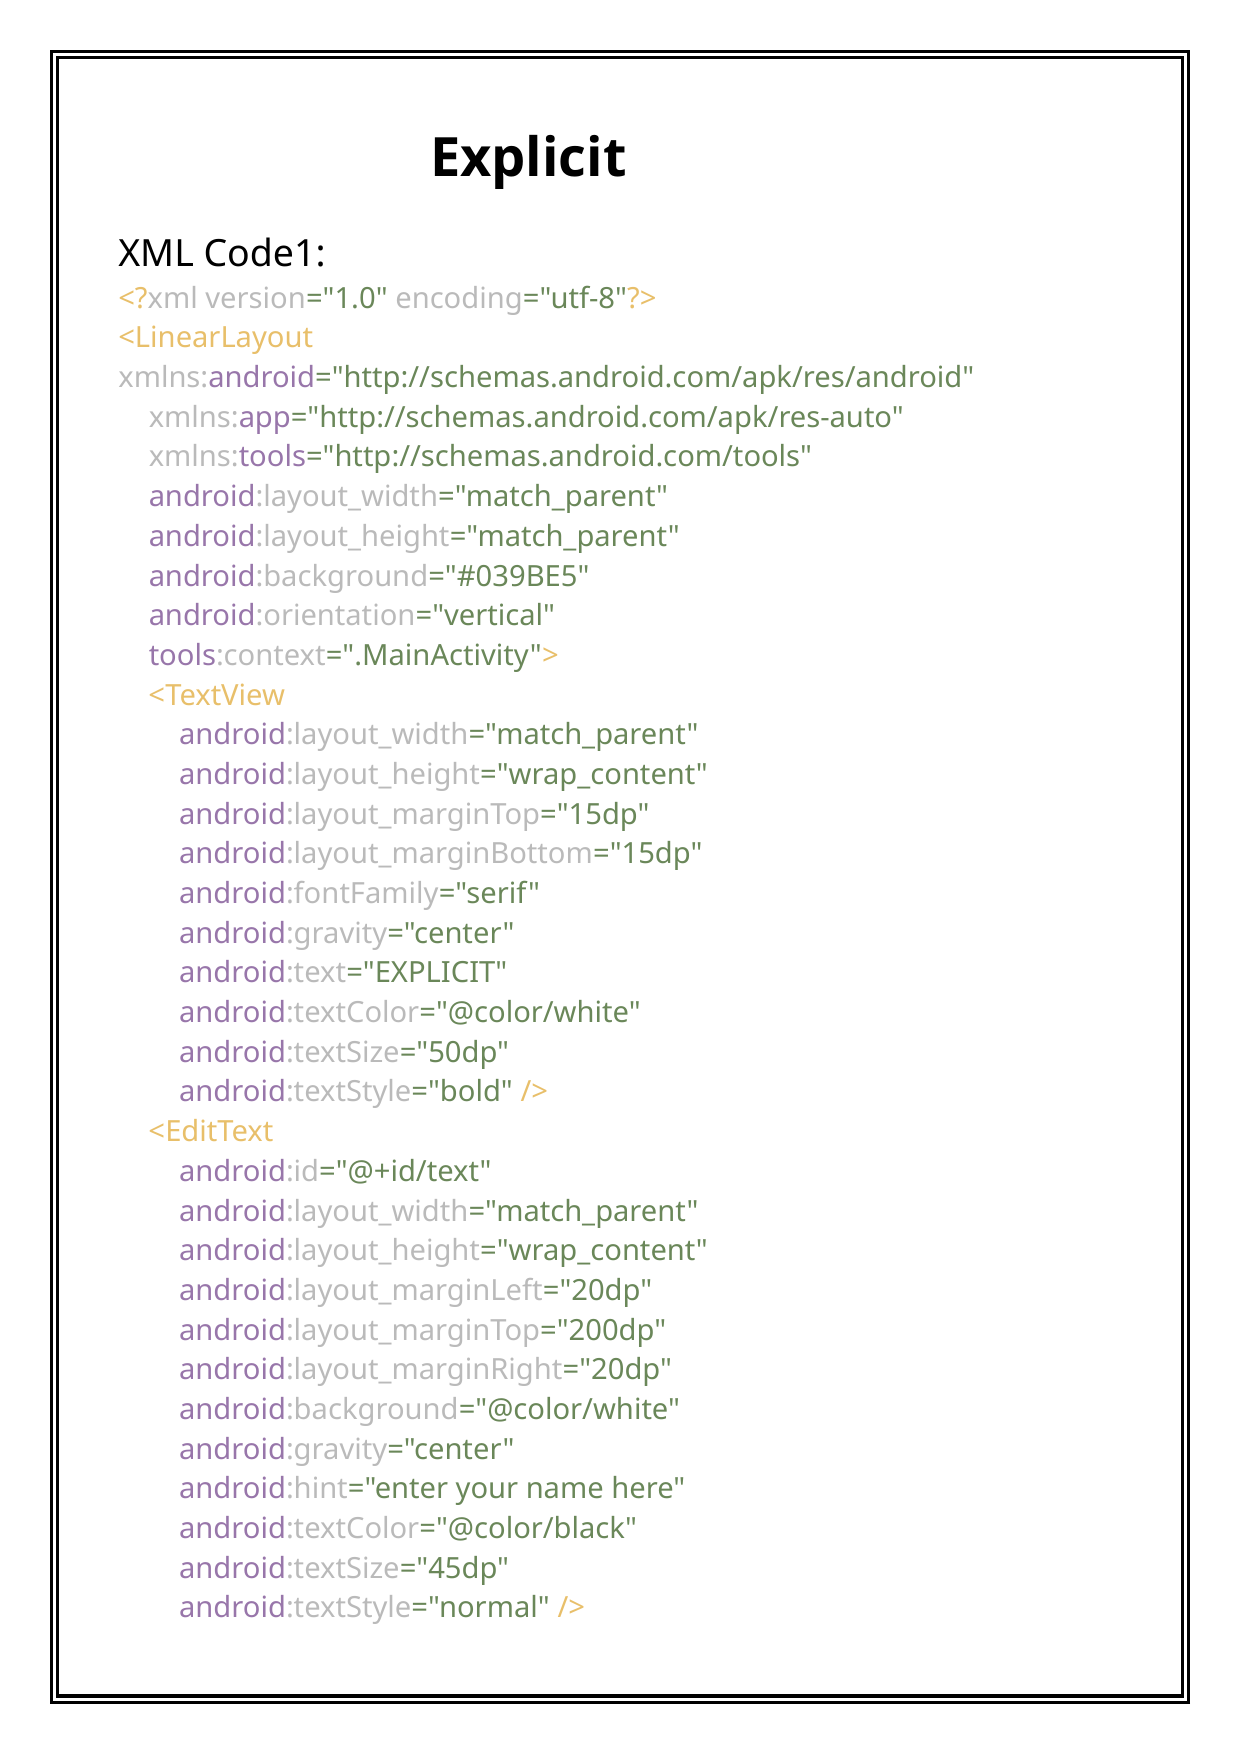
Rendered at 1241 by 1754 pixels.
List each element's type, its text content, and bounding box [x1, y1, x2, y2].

text Explicit [118, 118, 1122, 192]
text XML Code1: [118, 226, 1122, 277]
text <?xml version="1.0" encoding="utf-8"?> <LinearLayout xmlns:android="http://schemas.android.com/apk/res/android" xmlns:app="http://schemas.android.com/apk/res-auto" xmlns:tools="http://schemas.android.com/tools" android:layout_width="match_parent" android:layout_height="match_parent" android:background="#039BE5" android:orientation="vertical" tools:context=".MainActivity"> <TextView android:layout_width="match_parent" android:layout_height="wrap_content" android:layout_marginTop="15dp" android:layout_marginBottom="15dp" android:fontFamily="serif" android:gravity="center" android:text="EXPLICIT" android:textColor="@color/white" android:textSize="50dp" android:textStyle="bold" /> <EditText android:id="@+id/text" android:layout_width="match_parent" android:layout_height="wrap_content" android:layout_marginLeft="20dp" android:layout_marginTop="200dp" android:layout_marginRight="20dp" android:background="@color/white" android:gravity="center" android:hint="enter your name here" android:textColor="@color/black" android:textSize="45dp" android:textStyle="normal" /> [118, 277, 1122, 1626]
